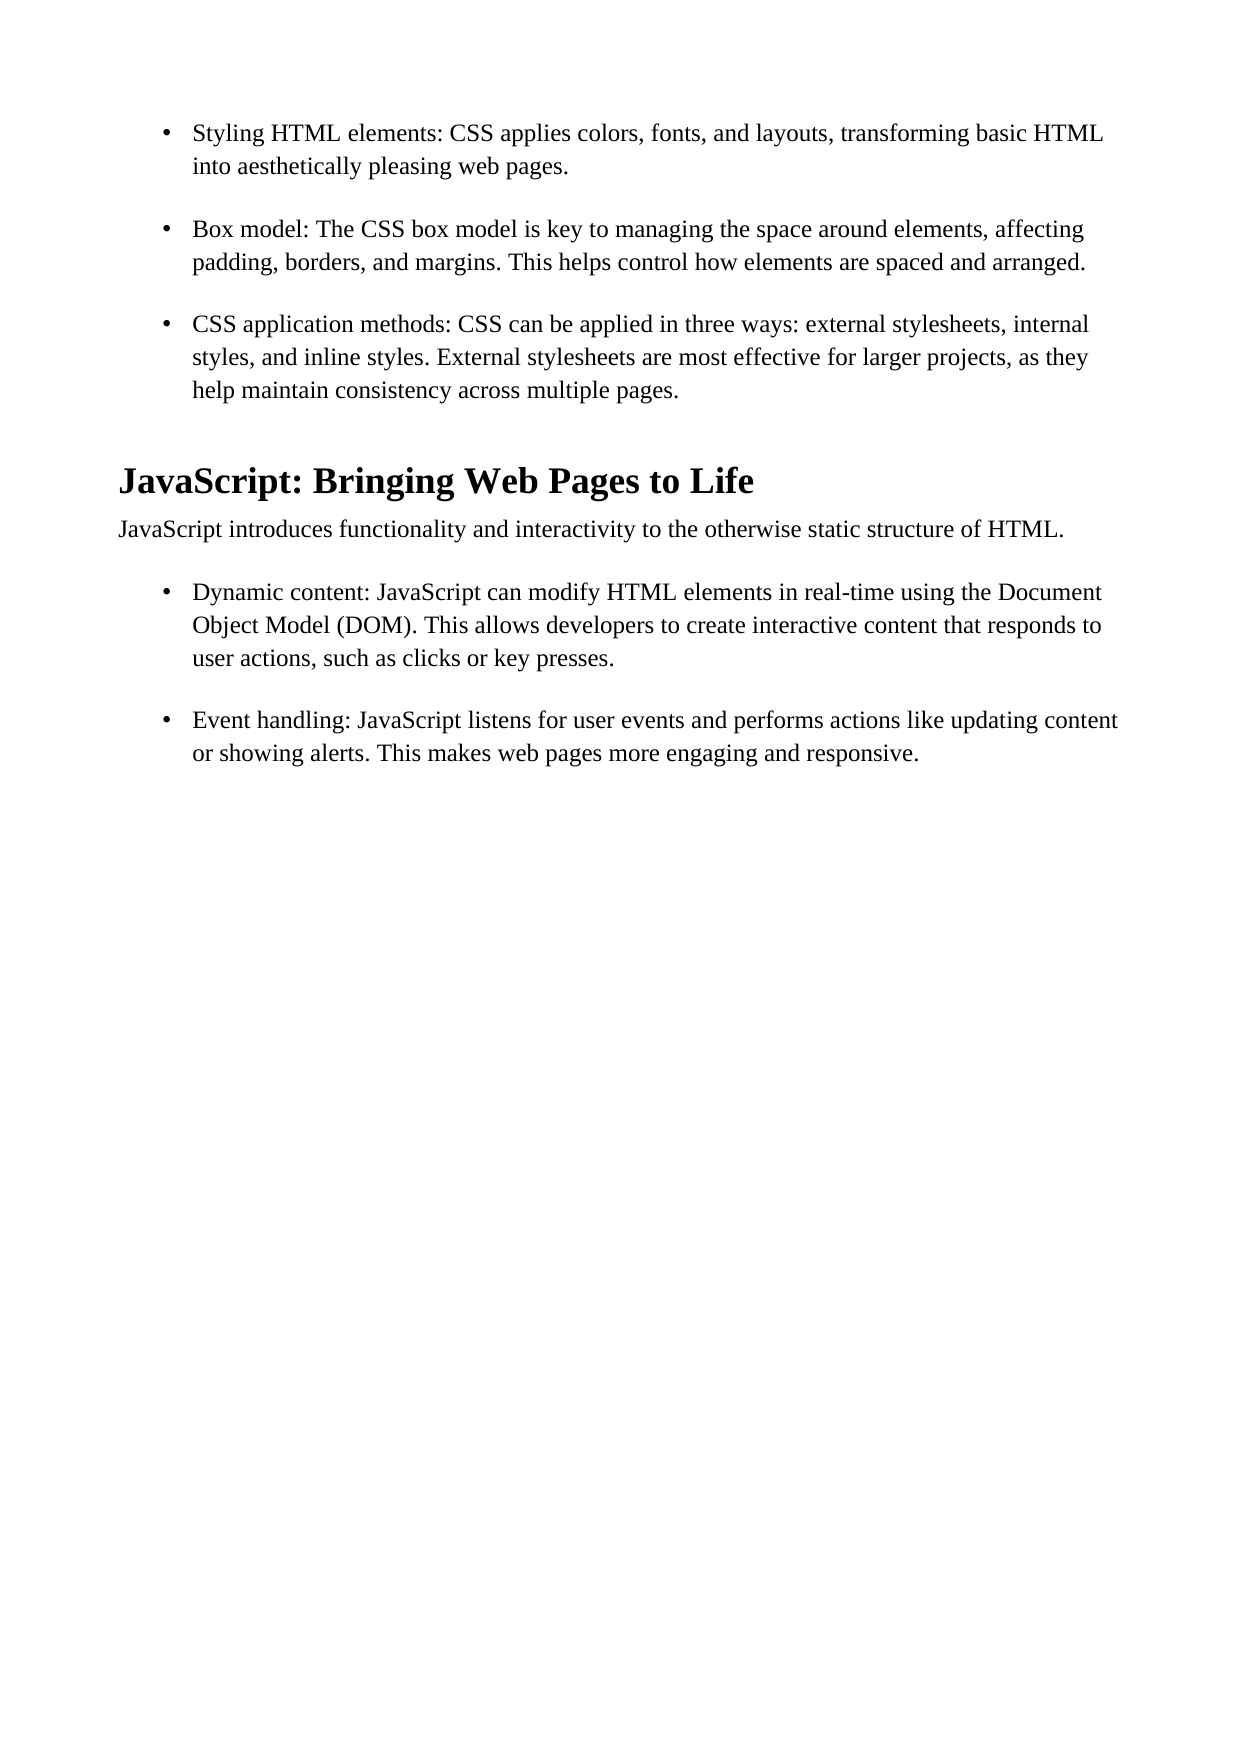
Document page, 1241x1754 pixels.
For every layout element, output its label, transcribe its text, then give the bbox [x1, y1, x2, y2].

list Styling HTML elements: CSS applies colors, fonts, and layouts, transforming basic HTML into aesthetically pleasing web pages. [162, 118, 1122, 180]
list CSS application methods: CSS can be applied in three ways: external stylesheets, internal styles, and inline styles. External stylesheets are most effective for larger projects, as they help maintain consistency across multiple pages. [162, 309, 1122, 404]
subtitle JavaScript: Bringing Web Pages to Life [118, 458, 1122, 502]
list Event handling: JavaScript listens for user events and performs actions like updating content or showing alerts. This makes web pages more engaging and responsive. [162, 705, 1122, 767]
list Box model: The CSS box model is key to managing the space around elements, affecting padding, borders, and margins. This helps control how elements are spaced and arranged. [162, 214, 1122, 275]
text JavaScript introduces functionality and interactivity to the otherwise static structure of HTML. [118, 514, 1122, 543]
list Dynamic content: JavaScript can modify HTML elements in real-time using the Document Object Model (DOM). This allows developers to create interactive content that responds to user actions, such as clicks or key presses. [162, 577, 1122, 671]
